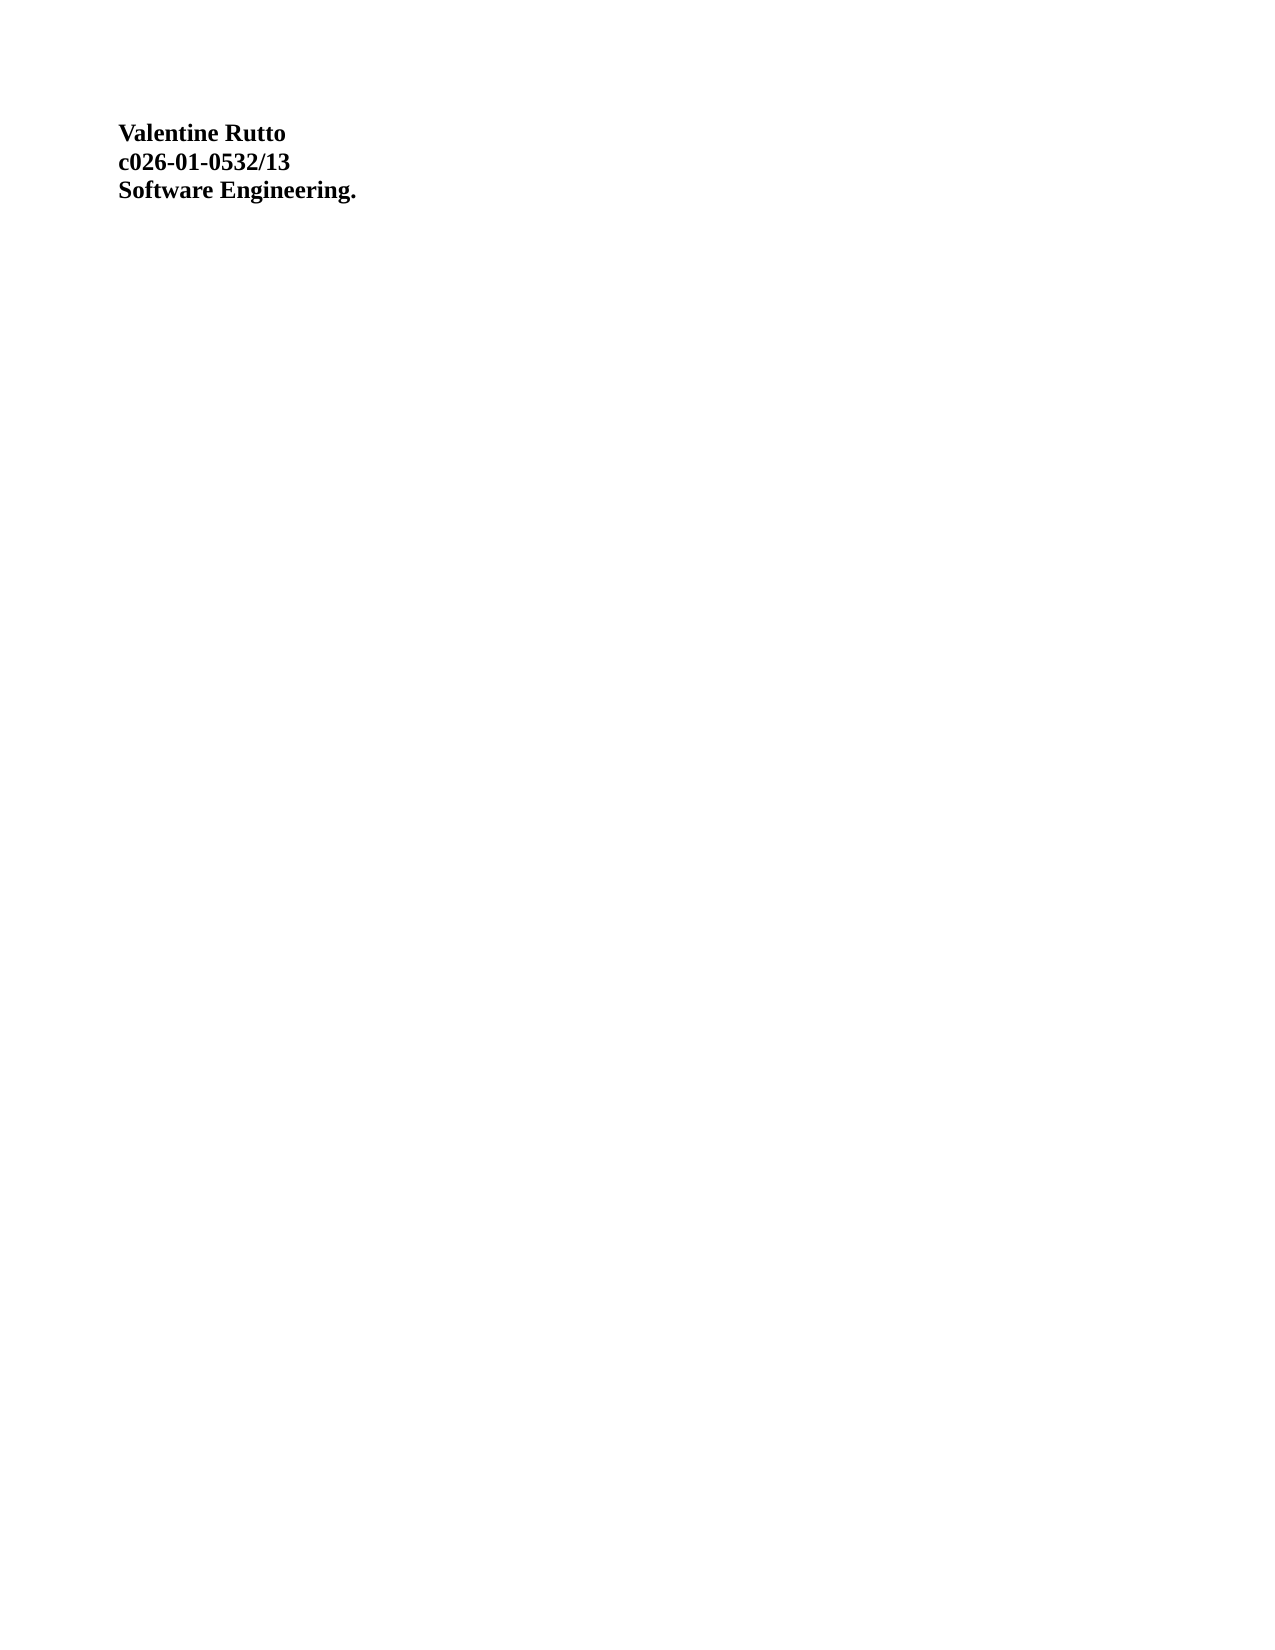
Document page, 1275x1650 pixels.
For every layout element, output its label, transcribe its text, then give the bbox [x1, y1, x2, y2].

text Software Engineering. [118, 176, 1157, 204]
text c026-01-0532/13 [118, 147, 1157, 176]
text Valentine Rutto [118, 118, 1157, 147]
